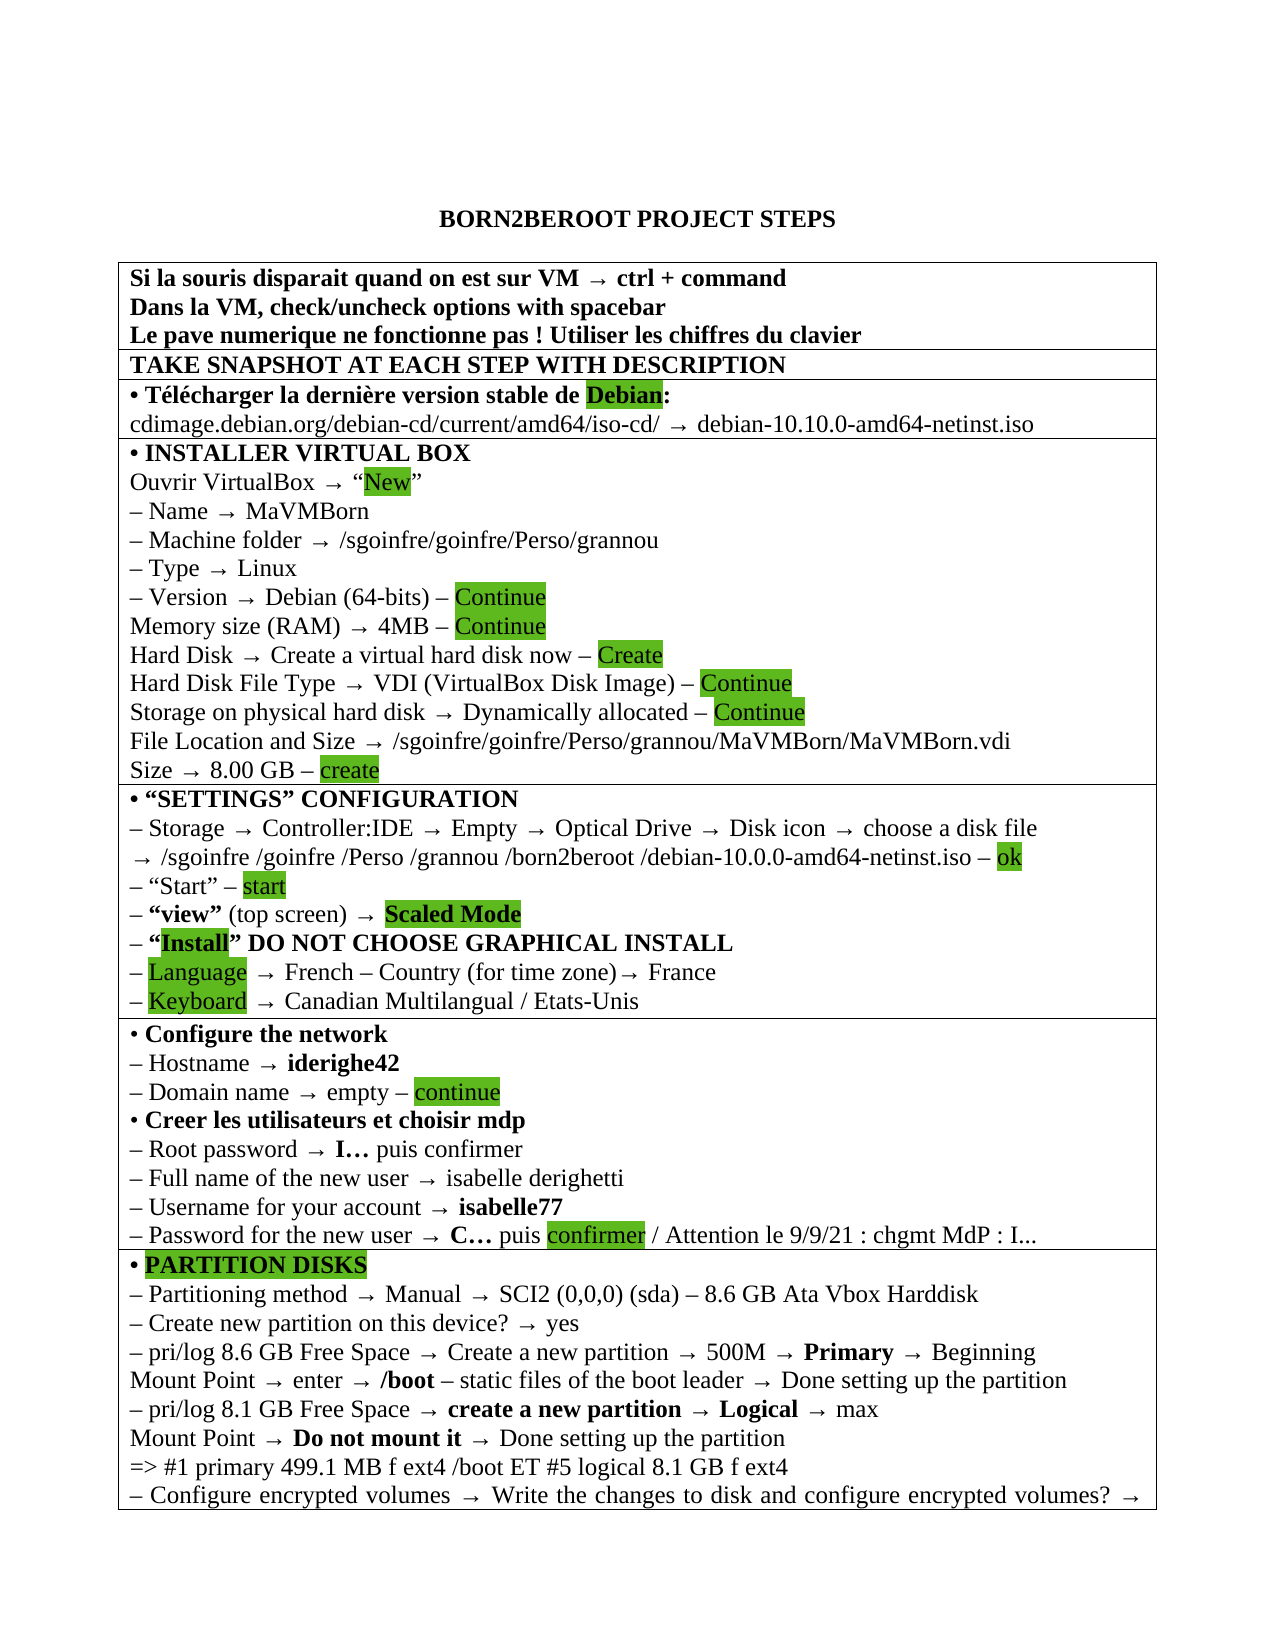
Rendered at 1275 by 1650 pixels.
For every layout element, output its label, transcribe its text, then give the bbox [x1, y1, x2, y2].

table_cell • PARTITION DISKS – Partitioning method → Manual → SCI2 (0,0,0) (sda) – 8.6 GB Ata Vbox Harddisk – Create new partition on this device? → yes – pri/log 8.6 GB Free Space → Create a new partition → 500M → Primary → Beginning Mount Point → enter → /boot – static files of the boot leader → Done setting up the partition – pri/log 8.1 GB Free Space → create a new partition → Logical → max Mount Point → Do not mount it → Done setting up the partition => #1 primary 499.1 MB f ext4 /boot ET #5 logical 8.1 GB f ext4 – Configure encrypted volumes → Write the changes to disk and configure encrypted volumes? → [119, 1250, 1156, 1509]
table_cell • Télécharger la dernière version stable de Debian: cdimage.debian.org/debian-cd/current/amd64/iso-cd/ → debian-10.10.0-amd64-netinst.iso [119, 380, 1156, 437]
text BORN2BEROOT PROJECT STEPS [118, 204, 1157, 233]
table_header Si la souris disparait quand on est sur VM → ctrl + command Dans la VM, check/uncheck options with spacebar Le pave numerique ne fonctionne pas ! Utiliser les chiffres du clavier [119, 263, 1156, 349]
table_cell • INSTALLER VIRTUAL BOX Ouvrir VirtualBox → “New” – Name → MaVMBorn – Machine folder → /sgoinfre/goinfre/Perso/grannou – Type → Linux – Version → Debian (64-bits) – Continue Memory size (RAM) → 4MB – Continue Hard Disk → Create a virtual hard disk now – Create Hard Disk File Type → VDI (VirtualBox Disk Image) – Continue Storage on physical hard disk → Dynamically allocated – Continue File Location and Size → /sgoinfre/goinfre/Perso/grannou/MaVMBorn/MaVMBorn.vdi Size → 8.00 GB – create [119, 439, 1156, 783]
table_cell • Configure the network – Hostname → iderighe42 – Domain name → empty – continue • Creer les utilisateurs et choisir mdp – Root password → I… puis confirmer – Full name of the new user → isabelle derighetti – Username for your account → isabelle77 – Password for the new user → C… puis confirmer / Attention le 9/9/21 : chgmt MdP : I... [119, 1019, 1156, 1249]
table_cell • “SETTINGS” CONFIGURATION – Storage → Controller:IDE → Empty → Optical Drive → Disk icon → choose a disk file → /sgoinfre /goinfre /Perso /grannou /born2beroot /debian-10.0.0-amd64-netinst.iso – ok – “Start” – start – “view” (top screen) → Scaled Mode – “Install” DO NOT CHOOSE GRAPHICAL INSTALL – Language → French – Country (for time zone)→ France – Keyboard → Canadian Multilangual / Etats-Unis [119, 785, 1156, 1018]
table_cell TAKE SNAPSHOT AT EACH STEP WITH DESCRIPTION [119, 350, 1156, 379]
